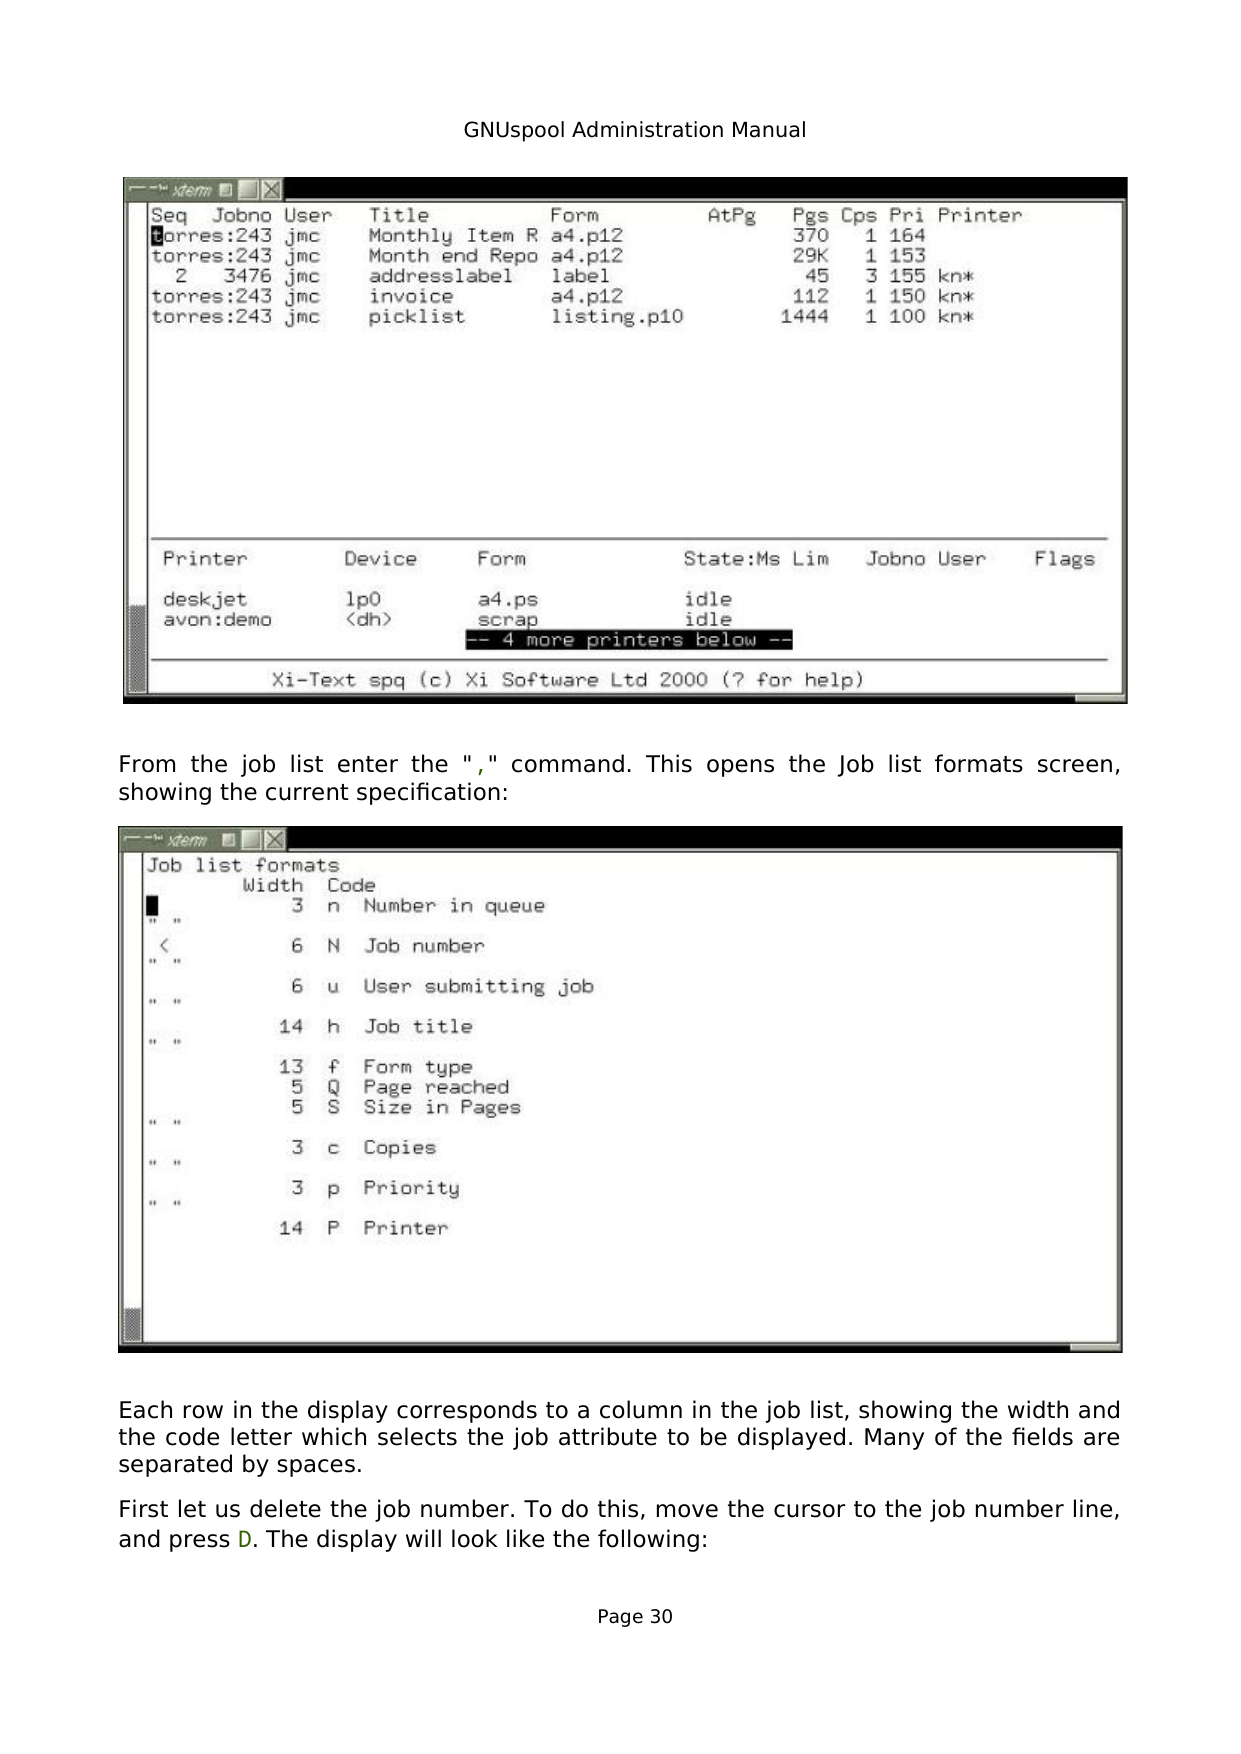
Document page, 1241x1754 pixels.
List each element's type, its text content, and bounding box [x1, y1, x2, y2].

text First let us delete the job number. To do this, move the cursor to the job number line, and press D. The display will look like the following: [118, 1496, 1123, 1554]
picture [123, 177, 1128, 704]
text From the job list enter the "," command. This opens the Job list formats screen, showing the current specification: [118, 748, 1123, 806]
text Each row in the display corresponds to a column in the job list, showing the width and the code letter which selects the job attribute to be displayed. Many of the fields are separated by spaces. [118, 1398, 1123, 1478]
picture [118, 826, 1123, 1353]
